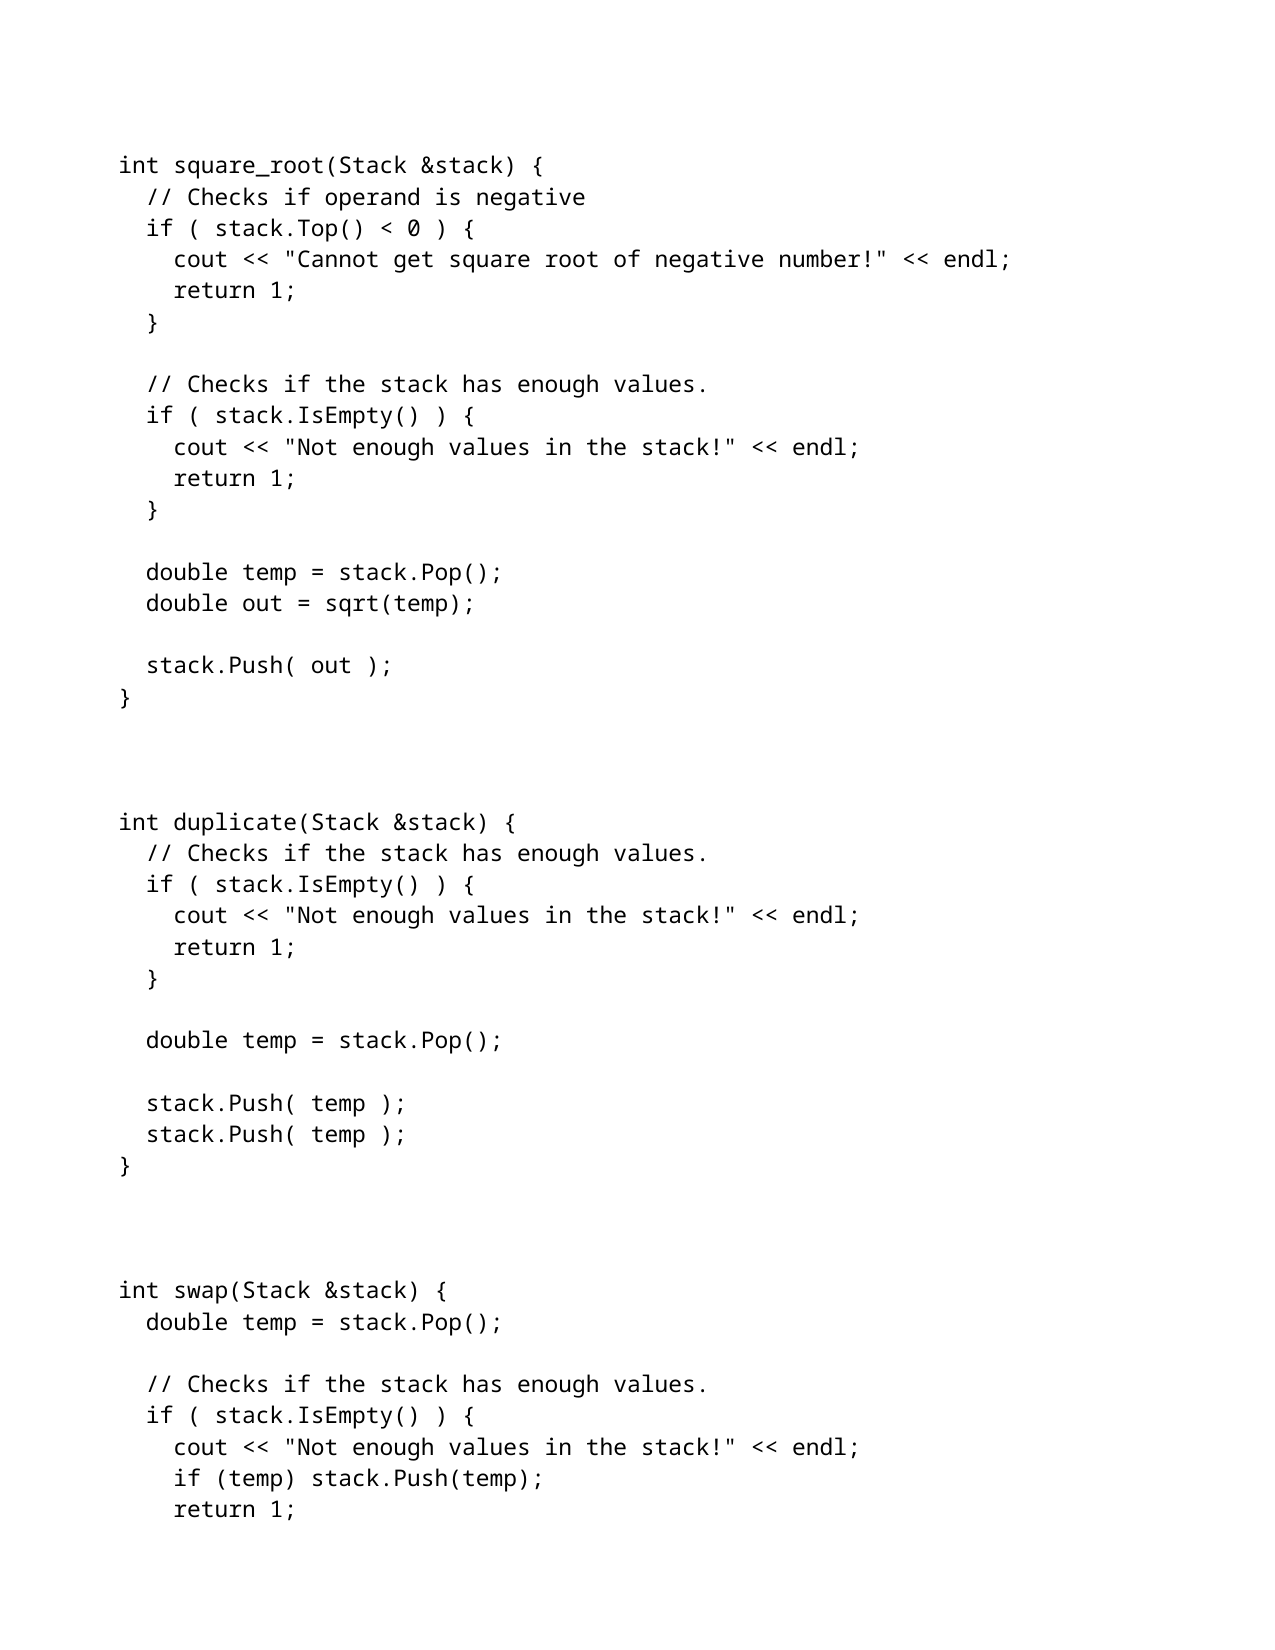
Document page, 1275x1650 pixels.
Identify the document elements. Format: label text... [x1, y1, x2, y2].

text } [118, 681, 1157, 712]
text } [118, 493, 1157, 524]
text return 1; [118, 931, 1157, 962]
text return 1; [118, 1493, 1157, 1524]
text double temp = stack.Pop(); [118, 1306, 1157, 1337]
text if ( stack.Top() < 0 ) { [118, 212, 1157, 243]
text if ( stack.IsEmpty() ) { [118, 1399, 1157, 1431]
text // Checks if operand is negative [118, 181, 1157, 212]
text return 1; [118, 274, 1157, 306]
text // Checks if the stack has enough values. [118, 837, 1157, 868]
text cout << "Not enough values in the stack!" << endl; [118, 1431, 1157, 1462]
text } [118, 306, 1157, 337]
text int duplicate(Stack &stack) { [118, 806, 1157, 837]
text double temp = stack.Pop(); [118, 1024, 1157, 1056]
text // Checks if the stack has enough values. [118, 368, 1157, 399]
text double temp = stack.Pop(); [118, 556, 1157, 587]
text } [118, 962, 1157, 993]
text cout << "Cannot get square root of negative number!" << endl; [118, 243, 1157, 274]
text if ( stack.IsEmpty() ) { [118, 868, 1157, 899]
text stack.Push( temp ); [118, 1087, 1157, 1118]
text stack.Push( out ); [118, 649, 1157, 681]
text return 1; [118, 462, 1157, 493]
text if (temp) stack.Push(temp); [118, 1462, 1157, 1493]
text stack.Push( temp ); [118, 1118, 1157, 1149]
text double out = sqrt(temp); [118, 587, 1157, 618]
text int swap(Stack &stack) { [118, 1274, 1157, 1306]
text cout << "Not enough values in the stack!" << endl; [118, 431, 1157, 462]
text cout << "Not enough values in the stack!" << endl; [118, 899, 1157, 931]
text } [118, 1149, 1157, 1181]
text // Checks if the stack has enough values. [118, 1368, 1157, 1399]
text int square_root(Stack &stack) { [118, 149, 1157, 181]
text if ( stack.IsEmpty() ) { [118, 399, 1157, 431]
